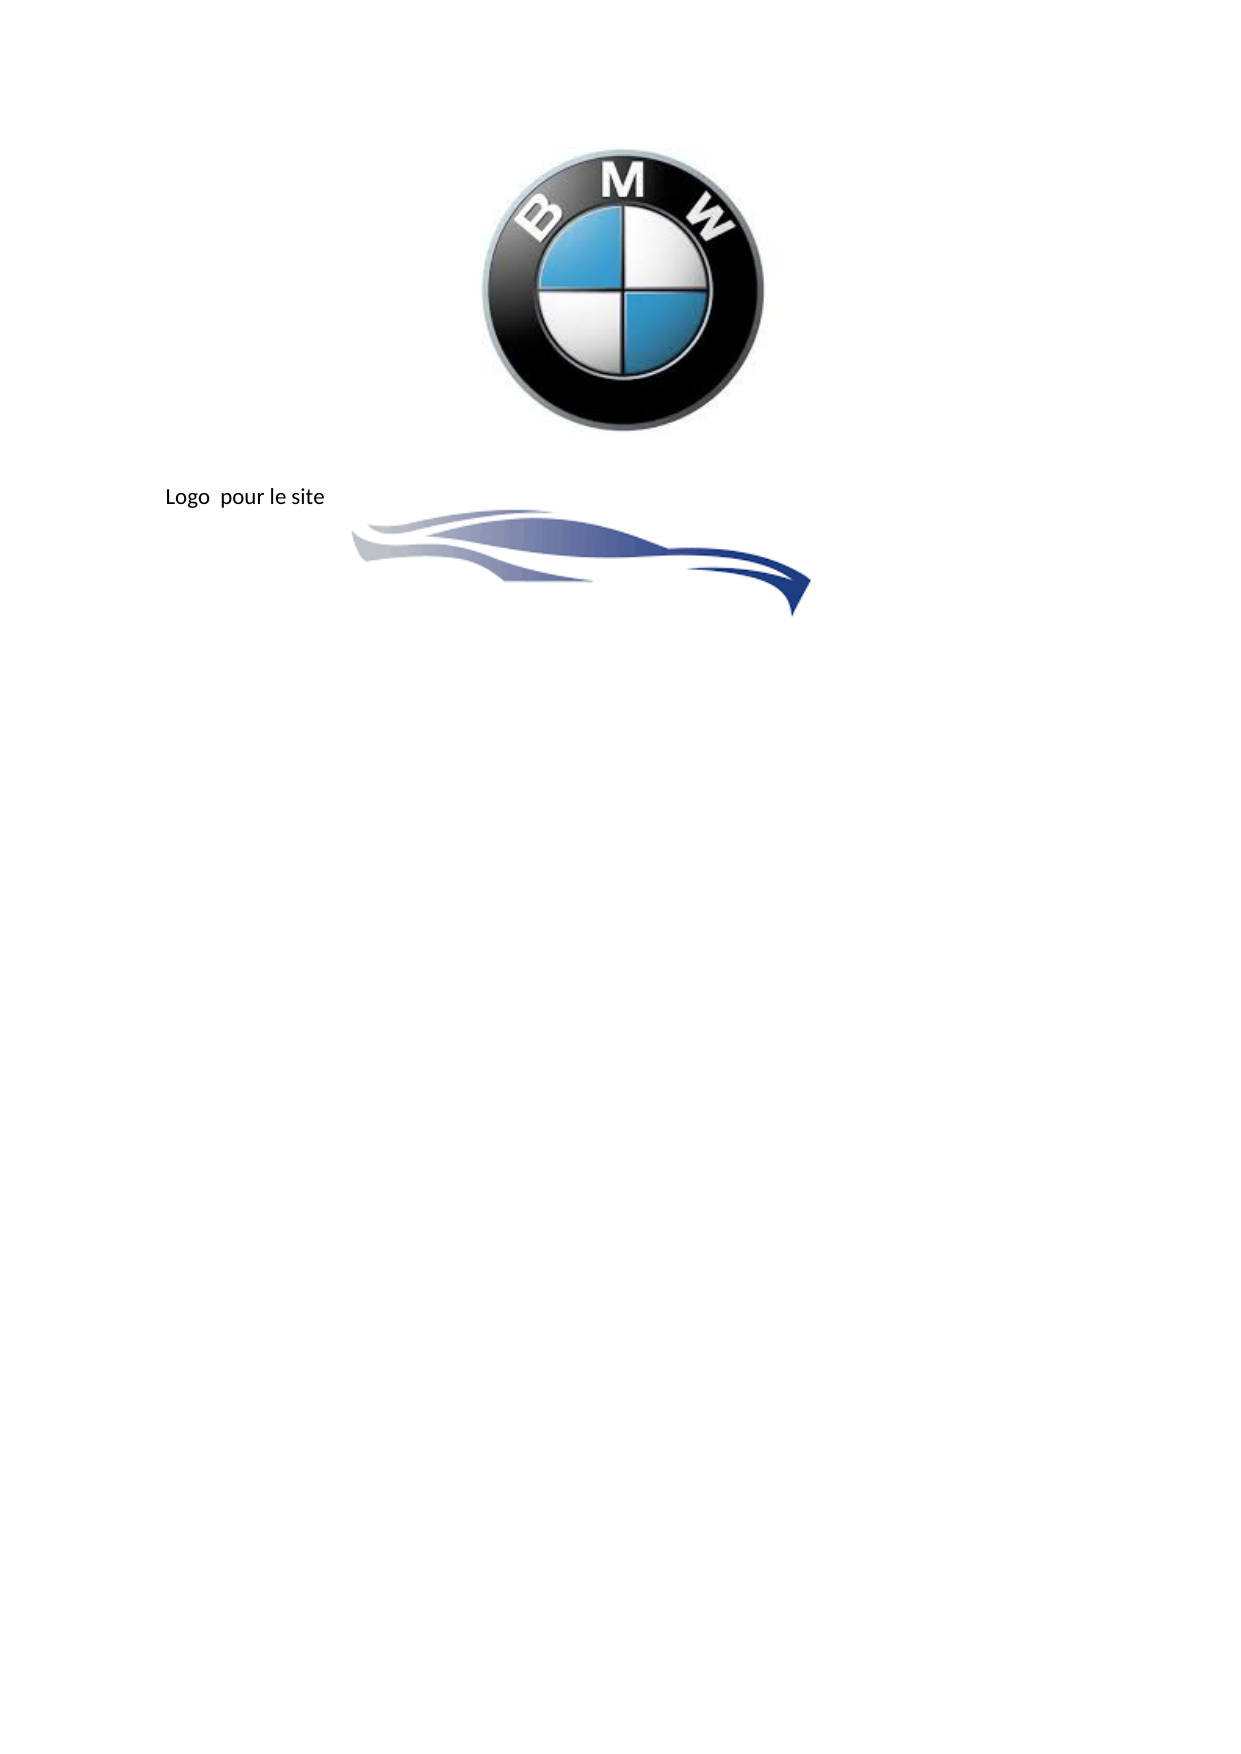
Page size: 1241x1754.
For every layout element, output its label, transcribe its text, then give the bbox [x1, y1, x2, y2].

text Logo pour le site [148, 482, 1093, 668]
